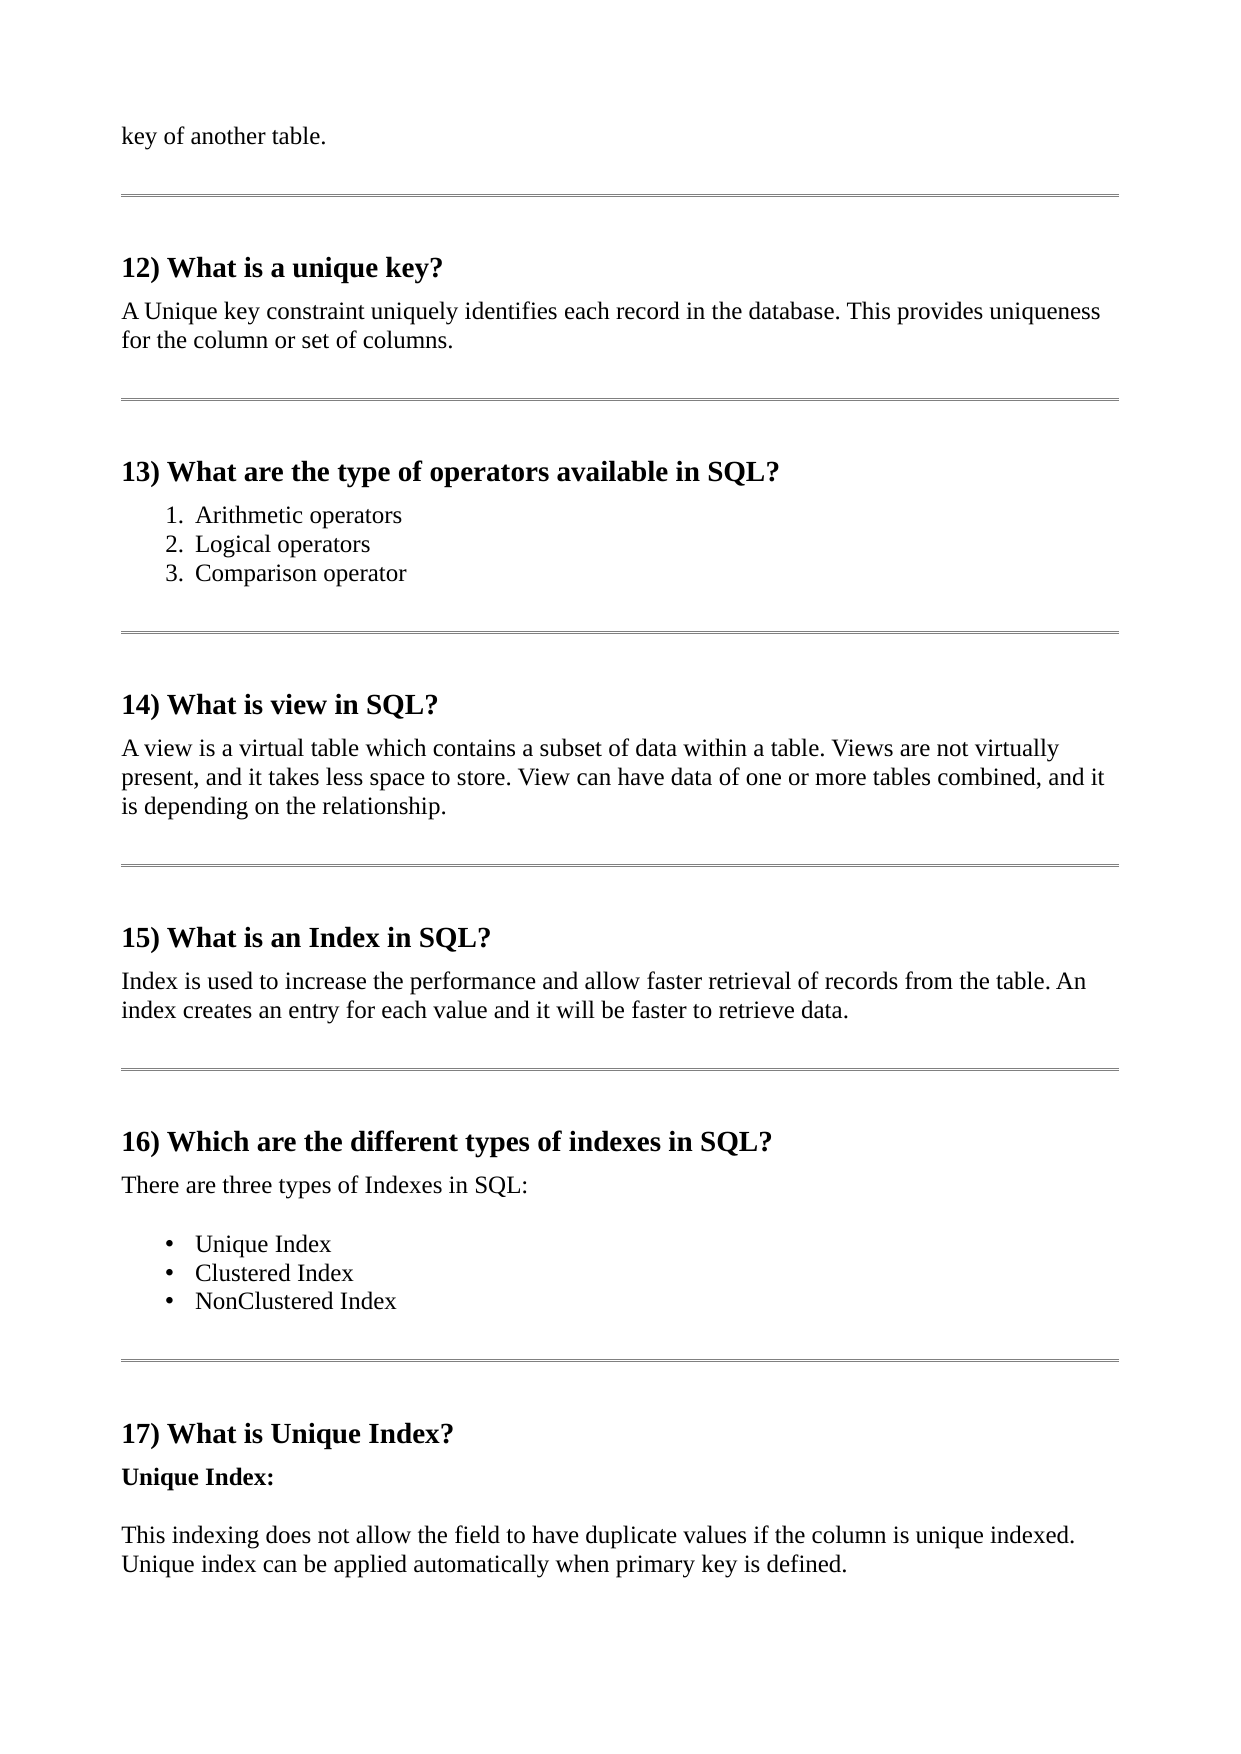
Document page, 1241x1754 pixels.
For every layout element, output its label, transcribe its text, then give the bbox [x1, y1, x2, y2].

table_header SQL Interview Questions There is given sql interview questions and answers that has been asked in many companies. For PL/SQL interview questions, visit our next page. 1) What is SQL? SQL stands for structured query language. It is a database language used for database creation, deletion, fetching rows and modifying rows etc. sometimes it is pronounced as se-qwell. 2) When SQL appeared? It appeared in 1974. 3) What are the usages of SQL? To execute queries against a database To retrieve data from a database To inserts records in a database To updates records in a database To delete records from a database To create new databases To create new tables in a database To create views in a database 4) Does SQL support programming? No, SQL doesn't have loop or Conditional statement. It is used like commanding language to access databases. 5) What are the subsets of SQL? Data definition language (DDL) Data manipulation language (DML) Data control language (DCL) 6) What is data definition language? Data definition language(DDL) allows you to CREATE, ALTER and DELETE database objects such as schema, tables, view, sequence etc. 7) What is data manipulation language? Data manipulation language makes user able to access and manipulate data. It is used to perform following operations. Insert data into database Retrieve data from the database Update data in the database Delete data from the database 8) What is data control language? Data control language allows you to control access to the database. It includes two commands GRANT and REVOKE. GRANT: to grant specific user to perform specific task. REVOKE: to cancel previously denied or granted permissions. 9) What are tables and fields in database? A table is a set of organized data. It has columns and rows. Columns can be categorized as vertical, and Rows are horizontal. A table contains specified number of column called fields but can have any number of rows which is known as record. 10) What is a primary key? A primary key is a combination of fields which uniquely specify a row. This is a special kind of unique key. Primary key values cannot be NULL. 11) What is a foreign key? A foreign key is specified as a key which is related to the primary key of another table. Relationship needs to be created between two tables by referencing foreign key with the primary key of another table. 12) What is a unique key? A Unique key constraint uniquely identifies each record in the database. This provides uniqueness for the column or set of columns. 13) What are the type of operators available in SQL? Arithmetic operators Logical operators Comparison operator 14) What is view in SQL? A view is a virtual table which contains a subset of data within a table. Views are not virtually present, and it takes less space to store. View can have data of one or more tables combined, and it is depending on the relationship. 15) What is an Index in SQL? Index is used to increase the performance and allow faster retrieval of records from the table. An index creates an entry for each value and it will be faster to retrieve data. 16) Which are the different types of indexes in SQL? There are three types of Indexes in SQL: Unique Index Clustered Index NonClustered Index 17) What is Unique Index? Unique Index: This indexing does not allow the field to have duplicate values if the column is unique indexed. Unique index can be applied automatically when primary key is defined. 18) What is Clustered Index in SQl? Clustered Index: The clustered index is used to reorder the physical order of the table and search based on the key values. Each table can have only one clustered index. 19) What is NonClustered Index in SQL? NonClustered Index: NonClustered Index does not alter the physical order of the table and maintains logical order of data. Each table can have 999 non-clustered indexes. 20) What is the difference between SQL, MySQL and SQL Server? SQL or Structured Query Language is a language which is used to communicate with a relational database. It provides a way to manipulate and create databases. On the other hand, MySQL and Microsoft's SQL Server both are relational database management systems that use SQL as their standard relational database language. 21) What is the difference between SQL and PL/SQL? SQL or Structured Query Language is a language which is used to communicate with a relational database. It provides a way to manipulate and create databases. On the other hand, PL/SQL is a dialect of SQL which is used to enhance the capabilities of SQL. It was developed by Oracle Corporation in the early 90's. It adds procedural features of programming languages in SQL. 22) Is it possible to sort a column using a column alias? Yes. You can use column alias in the ORDER BY clause for sorting. 23) What is the difference between clustered and non clustered index in SQL? There are mainly two type of indexes in SQL, Clustered index and non clustered index. The differences between these two indexes is very important from SQL performance perspective. One table can have only one clustered index but it can have many non clustered index.(approximately 250). clustered index determines how data is stored physically in table. Actually clustered index stores data in cluster, related data is stored together so it makes simple to retrieve data. reading from a clustered index is much faster than reading from non clustered index from the same table. clustered index sort and store data rows in the table or view based on their key value, while non cluster have a structure separate from the data row. 24) What is the SQL query to display current date? There is a built in function in SQL called GetDate() which is used to return current timestamp. 25) Which are the most commonly used SQL joins? Most commonly used SQL joins are INNER JOIN and (left/right) OUTER JOIN. 26) What are the different types of joins in SQL? Joins are used to merge two tables or retrieve data from tables. It depends on the relationship between tables. Following are the most commonly used joins in SQL: Inner Join Right Join Left Join Full Join 27) What is Inner Join in SQL? Inner join: Inner join returns rows when there is at least one match of rows between the tables. 28) What is Right Join in SQL? Right Join: Right join is used to retrieve rows which are common between the tables and all rows of Right hand side table. It returns all the rows from the right hand side table even though there are no matches in the left hand side table. 29) What is Left Join in SQL? Left Join: Left join is used to retrieve rows which are common between the tables and all rows of Left hand side table. It returns all the rows from Left hand side table even though there are no matches in the Right hand side table. 30) What is Full Join in SQL? Full Join: Full join return rows when there are matching rows in any one of the tables. This means, it returns all the rows from the left hand side table and all the rows from the right hand side table. 31) What is "TRIGGER" in SQL? Trigger allows you to execute a batch of SQL code when an insert, update or delete command is executed against a specific table. Actually triggers are special type of stored procedures that are defined to execute automatically in place or after data modifications. 32) What is self join and what is the requirement of self join? Self join is often very useful to convert a hierarchical structure to a flat structure. It is used to join a table to itself as like if that is the second table. 33) What are set operators in SQL? Union, Intersect or Minus operators are called set operators. 34) What is the difference between BETWEEN and IN condition operators? The BETWEEN operator is used to display rows based on a range of values. The IN condition operator is used to check for values contained in a specific set of values. 35) What is a constraint? Tell me about its various levels. Constraints are representators of a column to enforce data entity and consistency. There are two levels : column level constraint table level constraint 36) Write an SQL query to find names of employee start with 'A'? SELECT * FROM Employees WHERE EmpName like 'A%' 37) Write an SQL query to get third maximum salary of an employee from a table named employee_table. SELECT TOP 1 salary FROM ( SELECT TOP 3 salary FROM employee_table ORDER BY salary DESC ) AS emp ORDER BY salary ASC; 38) What is the difference between DELETE and TRUNCATE statement in SQL? The main differences between SQL DELETE and TRUNCATE statements are given below: 39) What is ACID property in database? ACID property is used to ensure that the data transactions are processed reliably in a database system. A single logical operation of a data is called transaction. ACID is an acronym for Atomicity, Consistency, Isolation, Durability. Atomicity: it requires that each transaction is all or nothing. It means if one part of the transaction fails, the entire transaction fails and the database state is left unchanged. Consistency: the consistency property ensure that the data must meet all validation rules. In simple words you can say that your transaction never leaves your database without completing its state. Isolation: this property ensure that the concurrent property of execution should not be met. The main goal of providing isolation is concurrency control. Durability: durability simply means that once a transaction has been committed, it will remain so, come what may even power loss, crashes or errors. 40) What is the difference among NULL value, zero and blank space? Ans: A NULL value is not same as zero or a blank space. A NULL value is a value which is 'unavailable, unassigned, unknown or not applicable'. On the other hand, zero is a number and blank space is treated as a character. 41) What is the usage of SQL functions? SQL functions are used for following purpose: To perform calculations on data. To modify individual data items. To manipulate the output. To format dates and numbers. To convert data types. 42) Which are the different case manipulation functions in SQL? There are three case manipulation functions in SQL: LOWER UPPER INITCAP 43) What is the usage of NVL function? The NVL function is used to convert NULL value to a actual value. 44) Which function is used to return remainder in a division operator in SQL? The MOD function returns the remainder in a division operation. 45) What is the syntax and use of the COALESCE function? The syntax of COALESCE function: COALESCE(exp1, exp2, ... expn) The COALESCE function is used to return the first non-null expression given in the parameter list. 46) What is the usage of DISTINCT keyword? The DISTINCT keyword is used to ensure that the fetched value is only a non-duplicate value. [118, 118, 1122, 1610]
